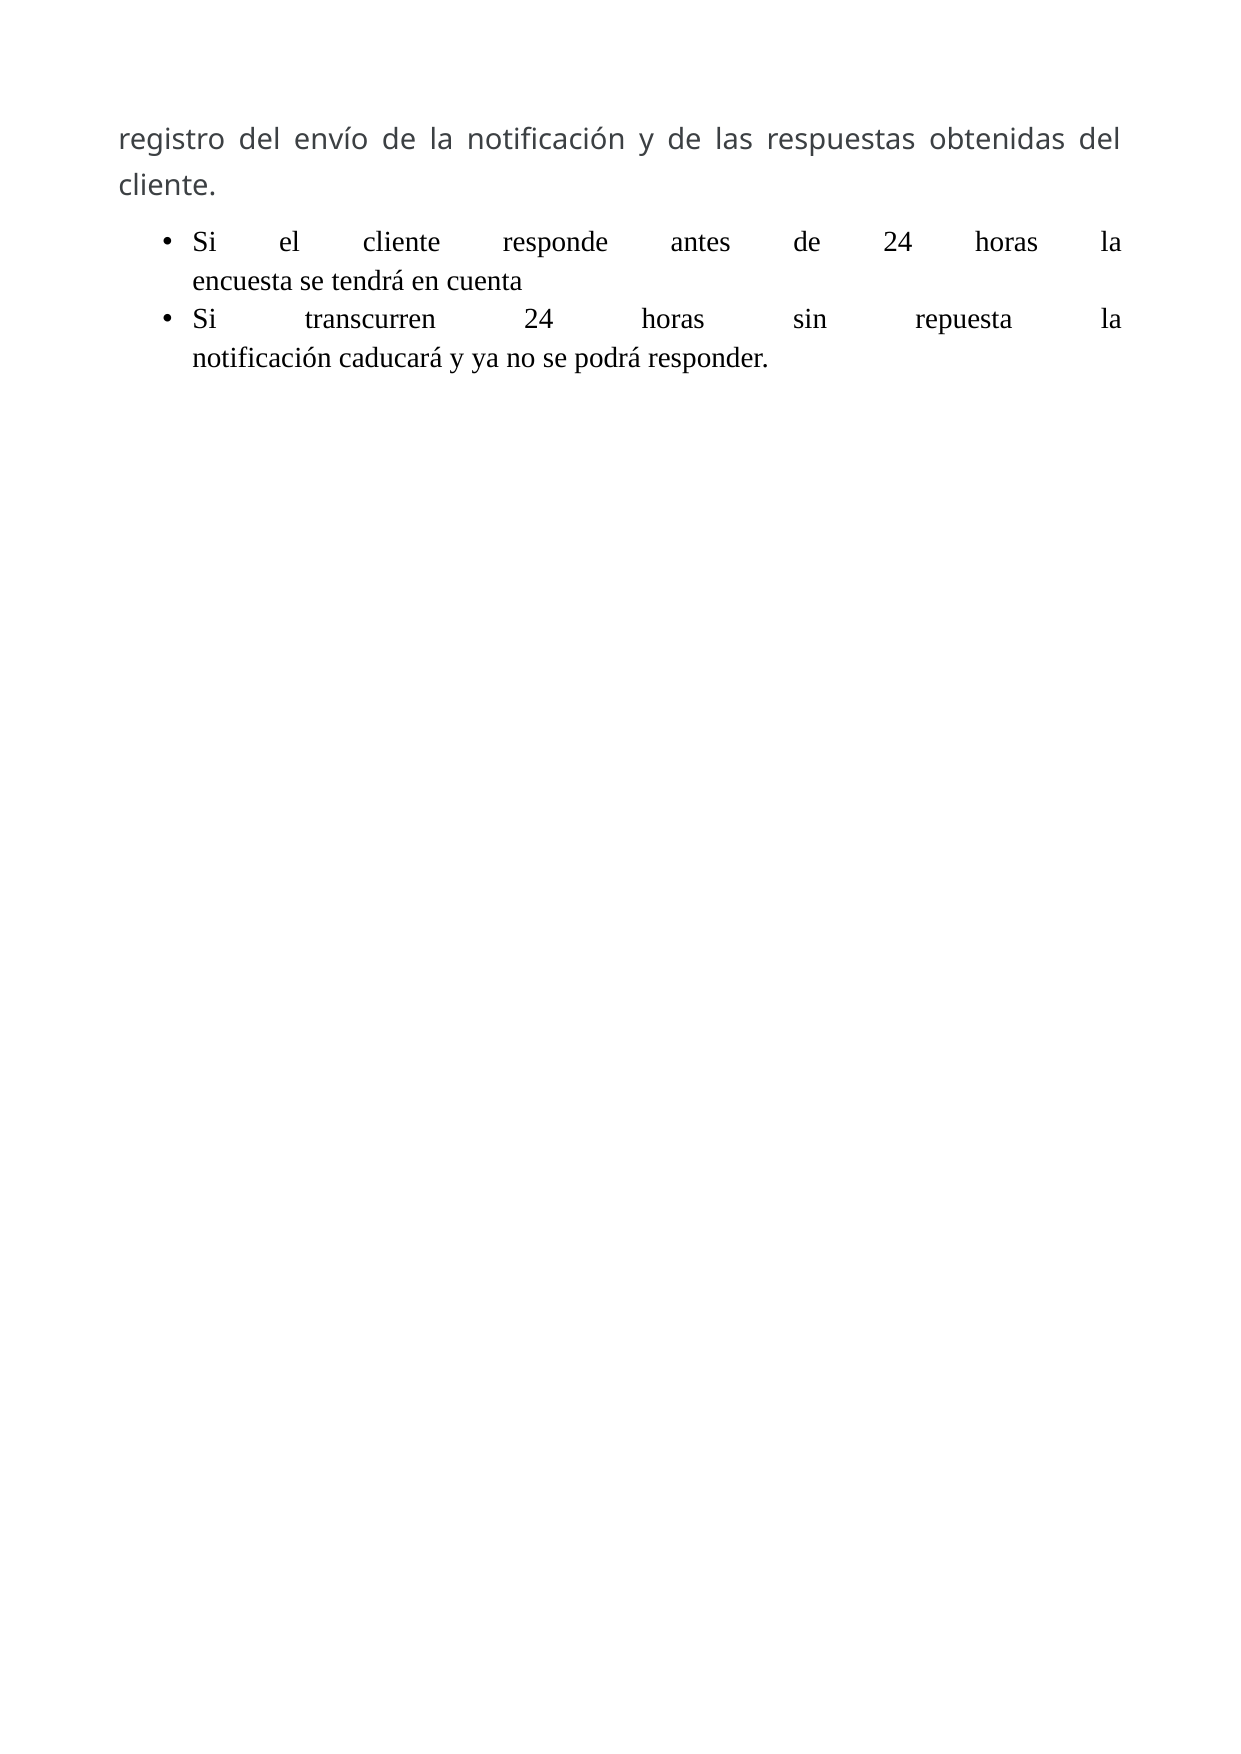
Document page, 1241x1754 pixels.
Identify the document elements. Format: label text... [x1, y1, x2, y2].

text registro del envío de la notificación y de las respuestas obtenidas del cliente. [118, 118, 1122, 203]
list Si transcurren 24 horas sin repuesta la notificación caducará y ya no se podrá responder. [162, 301, 1122, 373]
list Si el cliente responde antes de 24 horas la encuesta se tendrá en cuenta [162, 224, 1122, 296]
